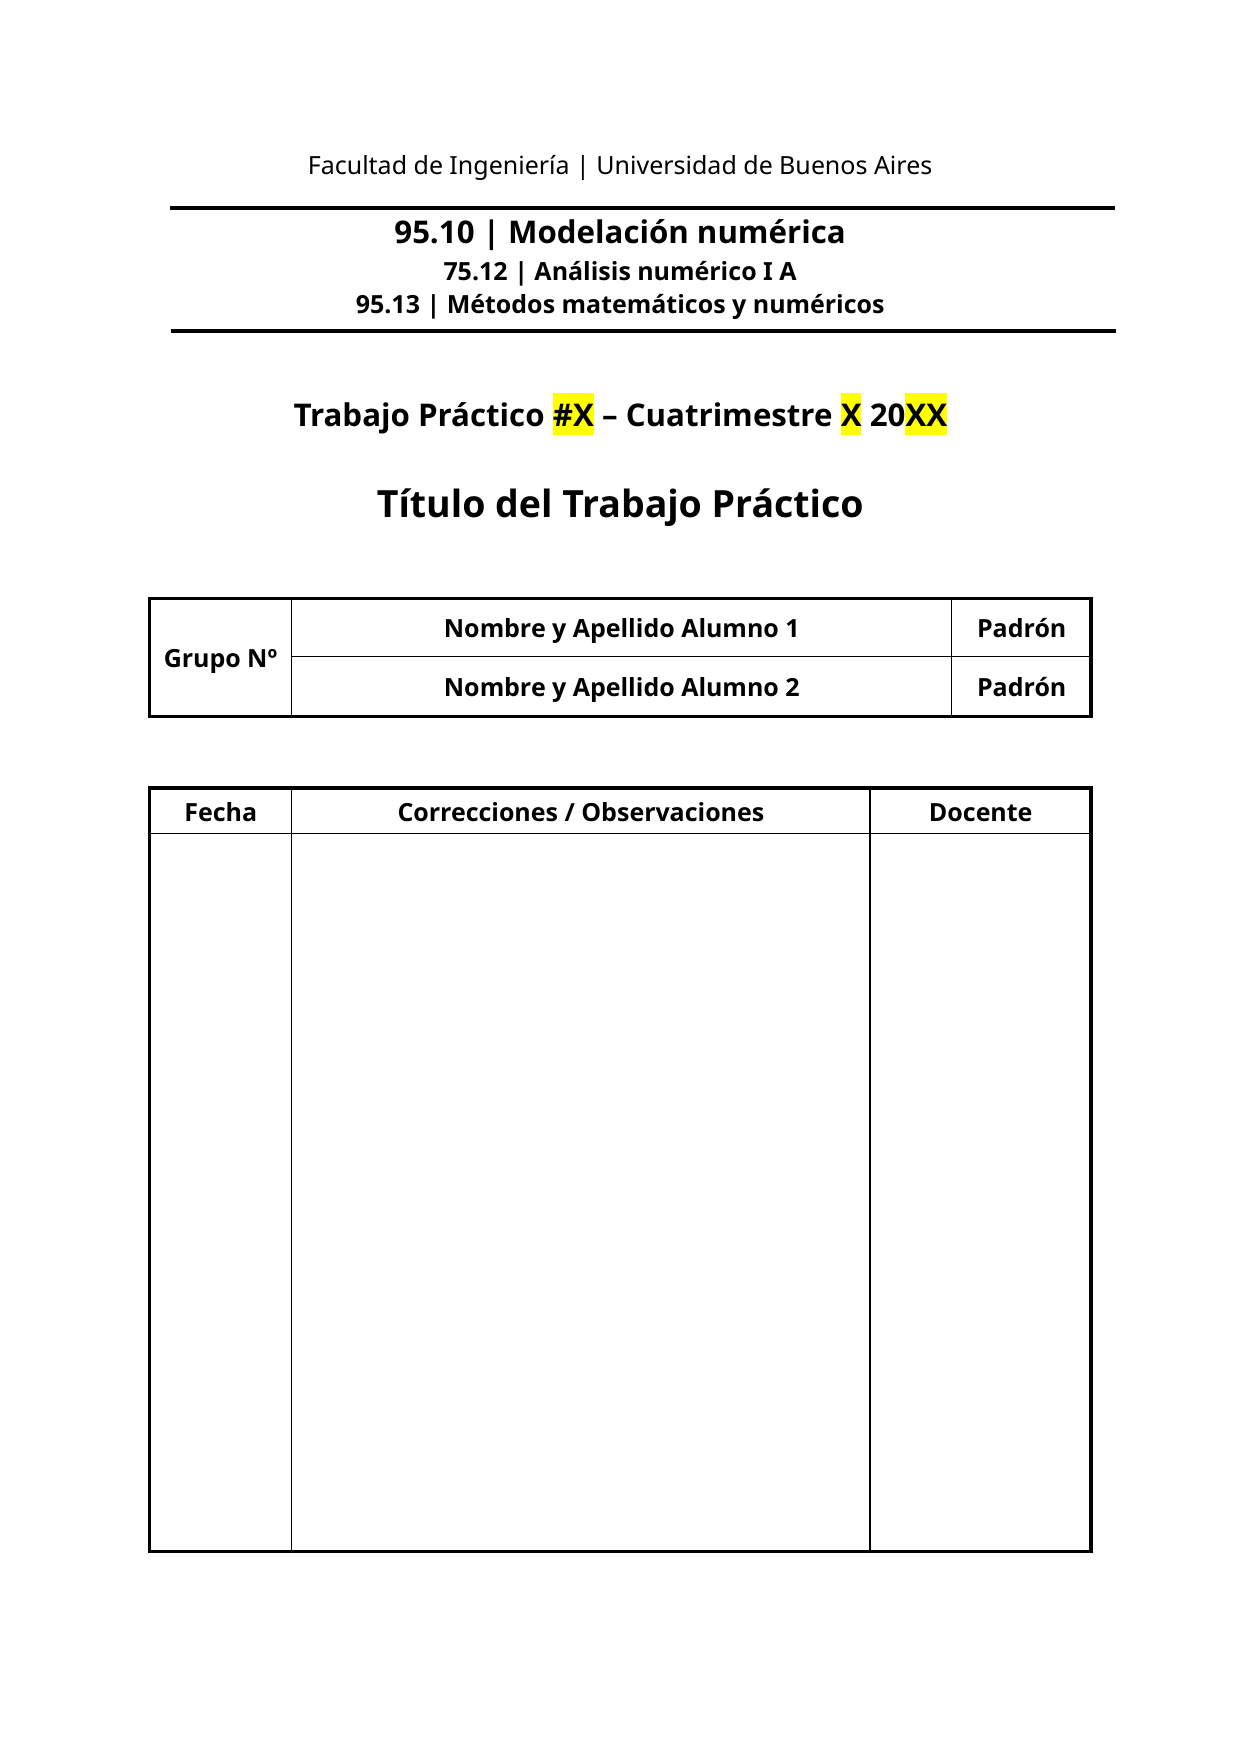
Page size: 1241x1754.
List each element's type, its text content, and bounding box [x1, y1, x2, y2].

table_cell Nombre y Apellido Alumno 2 [292, 657, 951, 715]
table_header Fecha [151, 790, 291, 833]
text 95.10 | Modelación numérica [148, 211, 1092, 253]
table_header Grupo Nº [151, 600, 291, 715]
text 95.13 | Métodos matemáticos y numéricos [148, 287, 1092, 321]
table_header Correcciones / Observaciones [292, 790, 869, 833]
text Facultad de Ingeniería | Universidad de Buenos Aires [148, 148, 1092, 182]
table_cell Padrón [952, 657, 1089, 715]
text Trabajo Práctico #X – Cuatrimestre X 20XX [148, 393, 1092, 435]
text 75.12 | Análisis numérico I A [148, 253, 1092, 287]
table_header Padrón [952, 600, 1089, 656]
table_header Nombre y Apellido Alumno 1 [292, 600, 951, 656]
table_cell [292, 834, 869, 1550]
table_cell [871, 834, 1089, 1550]
table_cell [151, 834, 291, 1550]
text Título del Trabajo Práctico [148, 478, 1092, 529]
table_header Docente [871, 790, 1089, 833]
